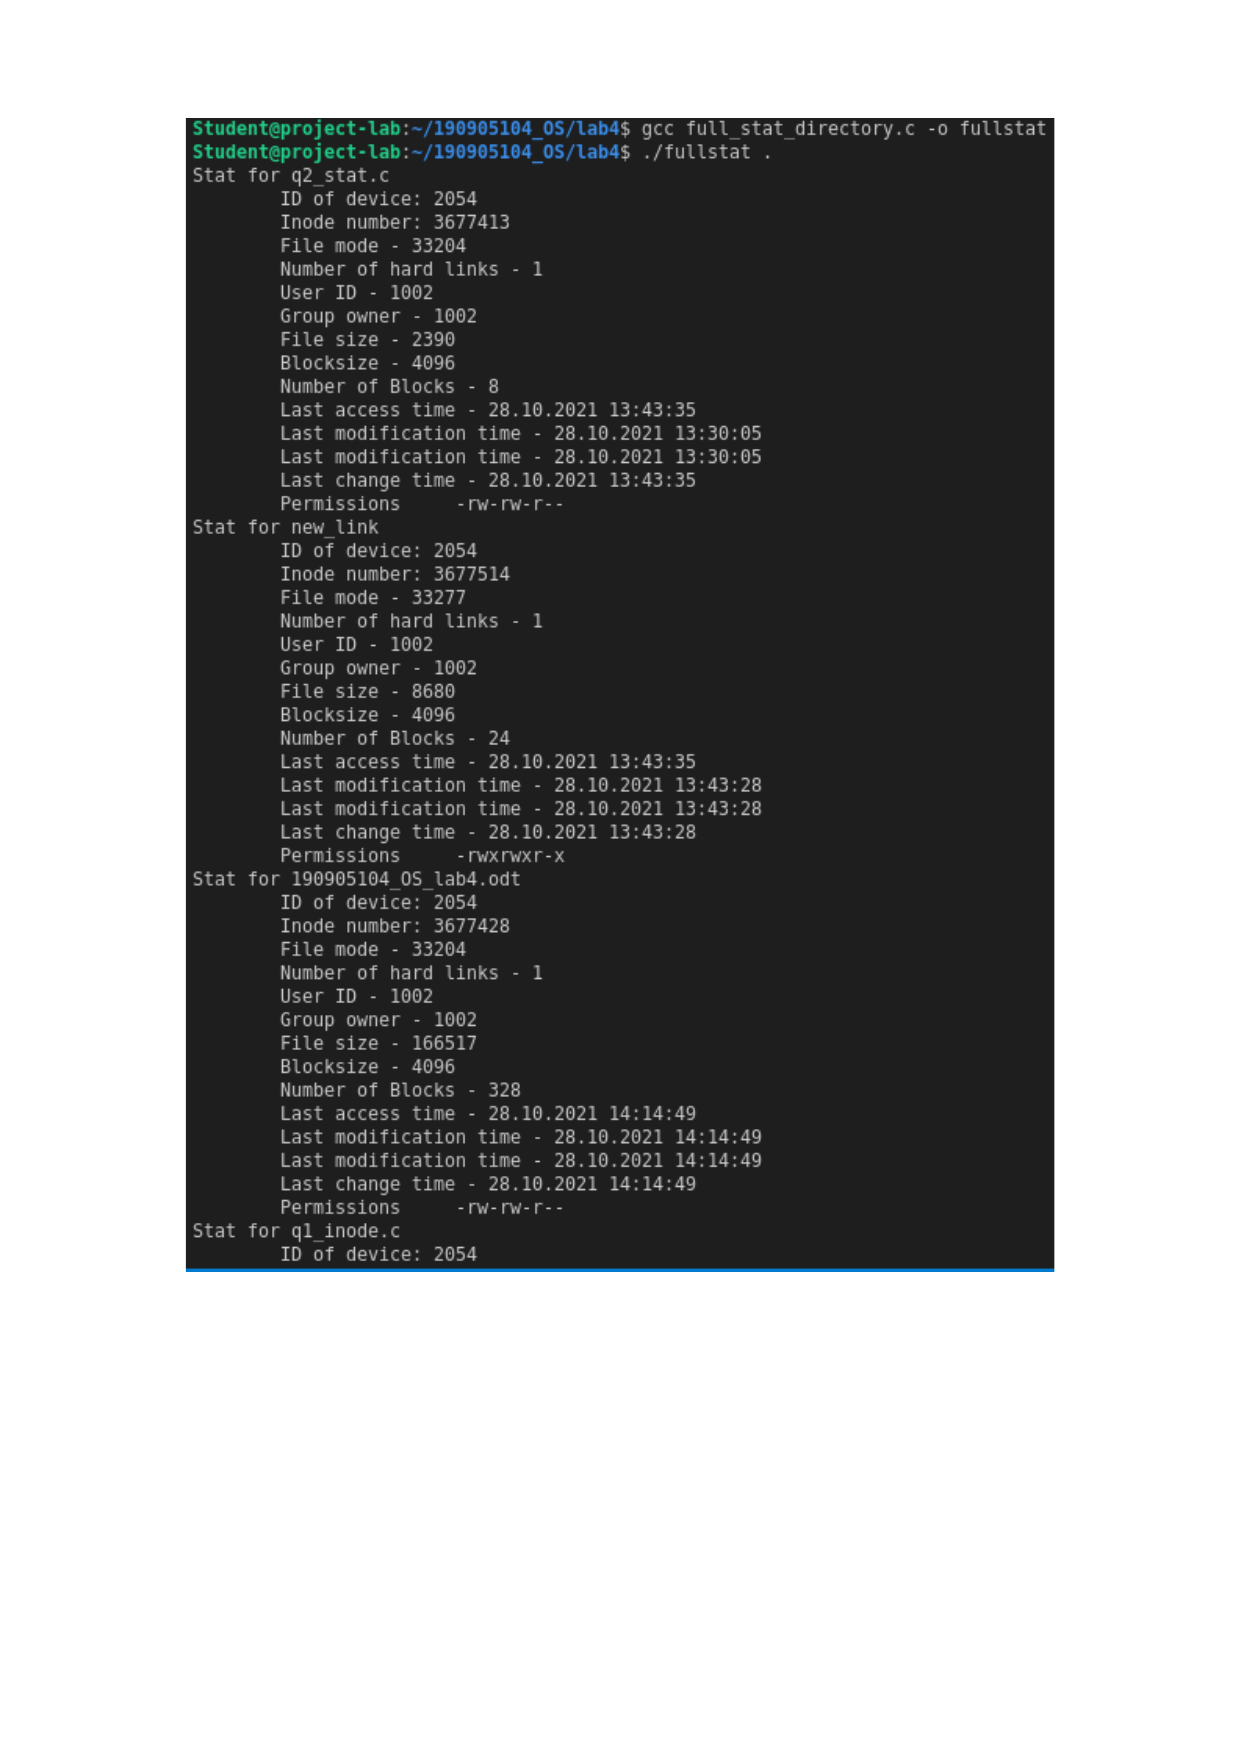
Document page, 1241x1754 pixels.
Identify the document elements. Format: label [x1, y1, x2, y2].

picture [185, 118, 1055, 1272]
